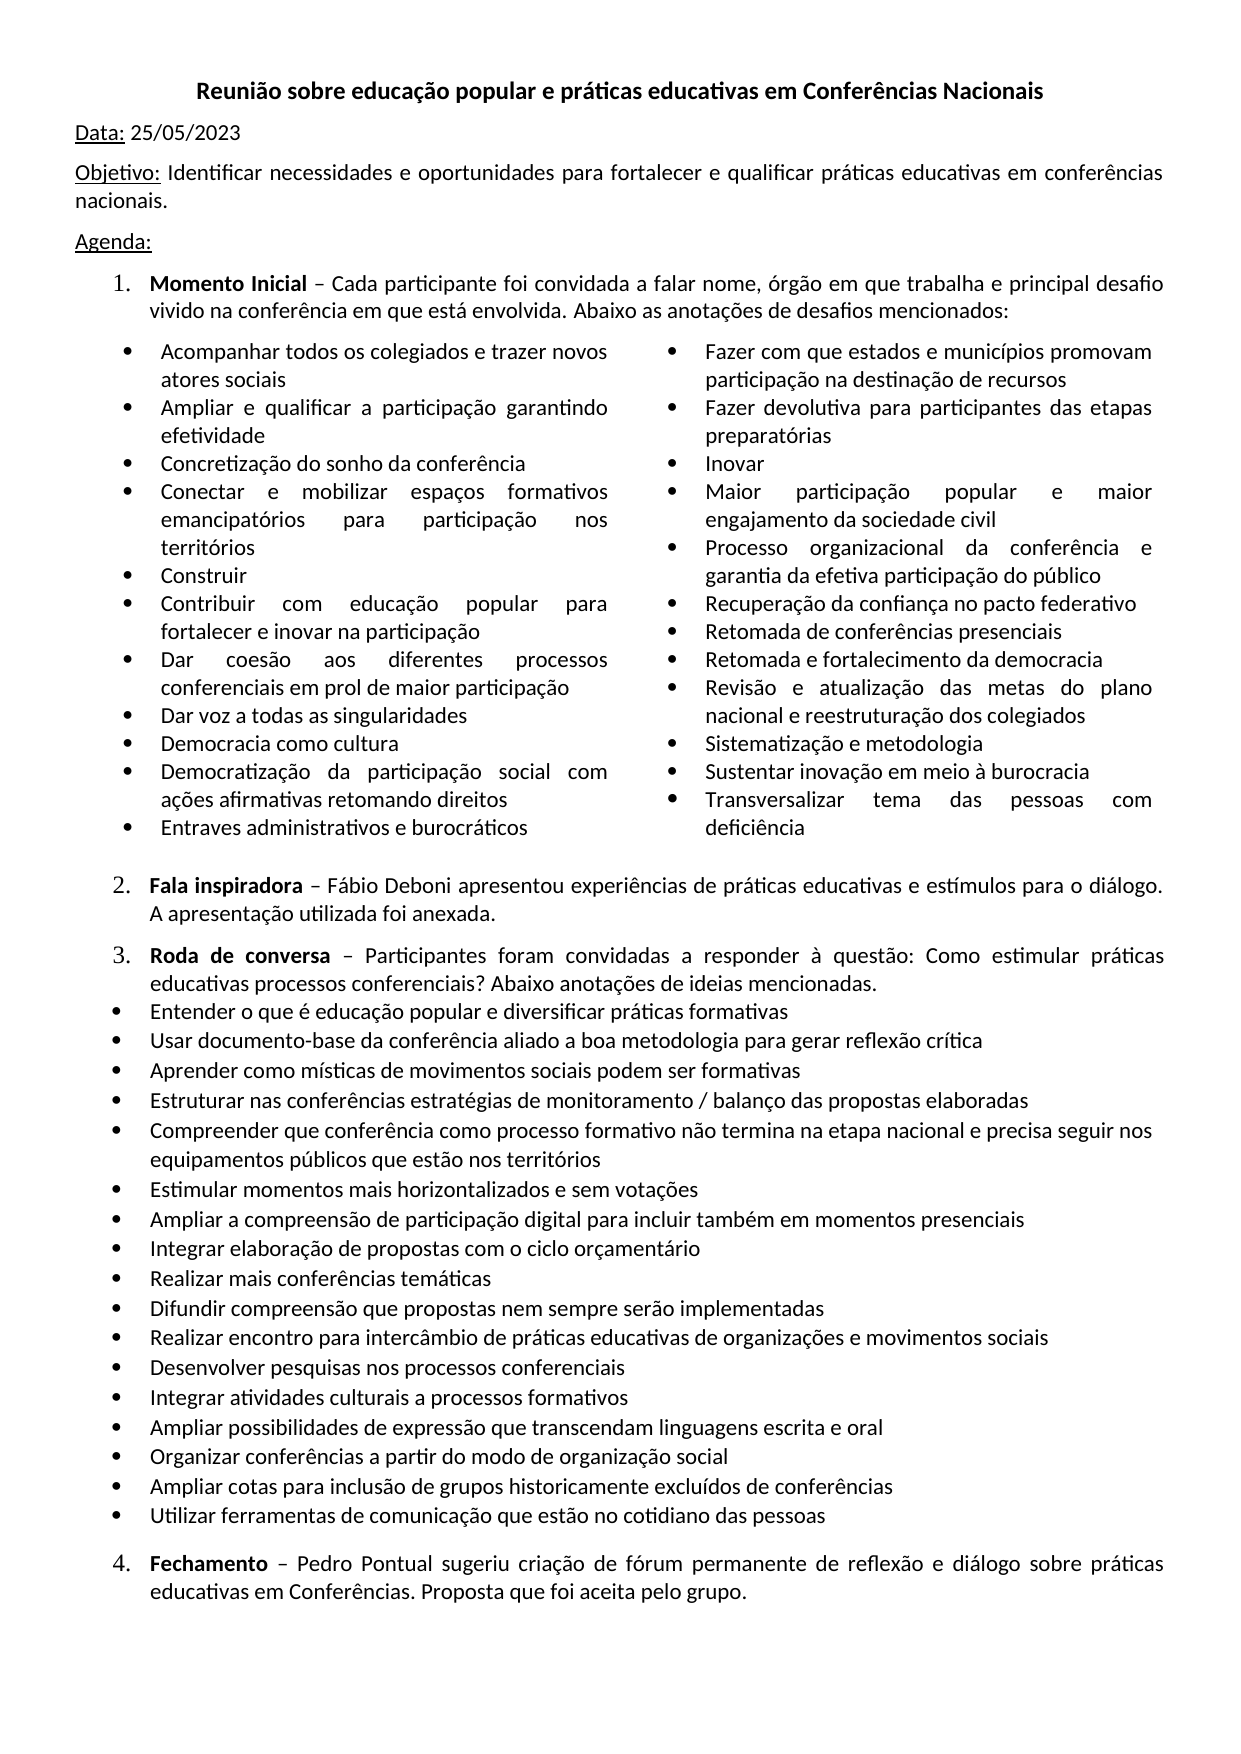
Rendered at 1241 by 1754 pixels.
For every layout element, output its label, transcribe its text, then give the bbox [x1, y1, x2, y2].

list Desenvolver pesquisas nos processos conferenciais [112, 1353, 1165, 1381]
list Utilizar ferramentas de comunicação que estão no cotidiano das pessoas [112, 1502, 1165, 1530]
list Usar documento-base da conferência aliado a boa metodologia para gerar reflexão crítica [112, 1027, 1165, 1055]
list Integrar elaboração de propostas com o ciclo orçamentário [112, 1234, 1165, 1262]
list Integrar atividades culturais a processos formativos [112, 1383, 1165, 1411]
list Estimular momentos mais horizontalizados e sem votações [112, 1175, 1165, 1203]
list Ampliar cotas para inclusão de grupos historicamente excluídos de conferências [112, 1472, 1165, 1500]
list Aprender como místicas de movimentos sociais podem ser formativas [112, 1056, 1165, 1084]
table_header Acompanhar todos os colegiados e trazer novos atores sociais Ampliar e qualificar a participação garantindo efetividade Concretização do sonho da conferência Conectar e mobilizar espaços formativos emancipatórios para participação nos territórios Construir Contribuir com educação popular para fortalecer e inovar na participação Dar coesão aos diferentes processos conferenciais em prol de maior participação Dar voz a todas as singularidades Democracia como cultura Democratização da participação social com ações afirmativas retomando direitos Entraves administrativos e burocráticos [75, 337, 619, 870]
list Realizar mais conferências temáticas [112, 1264, 1165, 1292]
list Estruturar nas conferências estratégias de monitoramento / balanço das propostas elaboradas [112, 1086, 1165, 1114]
list Difundir compreensão que propostas nem sempre serão implementadas [112, 1294, 1165, 1322]
list Ampliar possibilidades de expressão que transcendam linguagens escrita e oral [112, 1413, 1165, 1441]
list Roda de conversa – Participantes foram convidadas a responder à questão: Como estimular práticas educativas processos conferenciais? Abaixo anotações de ideias mencionadas. [112, 940, 1165, 997]
list Fala inspiradora – Fábio Deboni apresentou experiências de práticas educativas e estímulos para o diálogo. A apresentação utilizada foi anexada. [112, 870, 1165, 927]
list Entender o que é educação popular e diversificar práticas formativas [112, 997, 1165, 1025]
text Agenda: [75, 227, 1165, 255]
list Ampliar a compreensão de participação digital para incluir também em momentos presenciais [112, 1205, 1165, 1233]
list Fechamento – Pedro Pontual sugeriu criação de fórum permanente de reflexão e diálogo sobre práticas educativas em Conferências. Proposta que foi aceita pelo grupo. [112, 1548, 1165, 1605]
list Compreender que conferência como processo formativo não termina na etapa nacional e precisa seguir nos equipamentos públicos que estão nos territórios [112, 1116, 1165, 1173]
table_header Fazer com que estados e municípios promovam participação na destinação de recursos Fazer devolutiva para participantes das etapas preparatórias Inovar Maior participação popular e maior engajamento da sociedade civil Processo organizacional da conferência e garantia da efetiva participação do público Recuperação da confiança no pacto federativo Retomada de conferências presenciais Retomada e fortalecimento da democracia Revisão e atualização das metas do plano nacional e reestruturação dos colegiados Sistematização e metodologia Sustentar inovação em meio à burocracia Transversalizar tema das pessoas com deficiência [620, 337, 1164, 870]
list Realizar encontro para intercâmbio de práticas educativas de organizações e movimentos sociais [112, 1323, 1165, 1352]
text Reunião sobre educação popular e práticas educativas em Conferências Nacionais [75, 75, 1165, 106]
list Organizar conferências a partir do modo de organização social [112, 1442, 1165, 1470]
text Objetivo: Identificar necessidades e oportunidades para fortalecer e qualificar práticas educativas em conferências nacionais. [75, 158, 1165, 214]
text Data: 25/05/2023 [75, 118, 1165, 146]
list Momento Inicial – Cada participante foi convidada a falar nome, órgão em que trabalha e principal desafio vivido na conferência em que está envolvida. Abaixo as anotações de desafios mencionados: [112, 268, 1165, 325]
